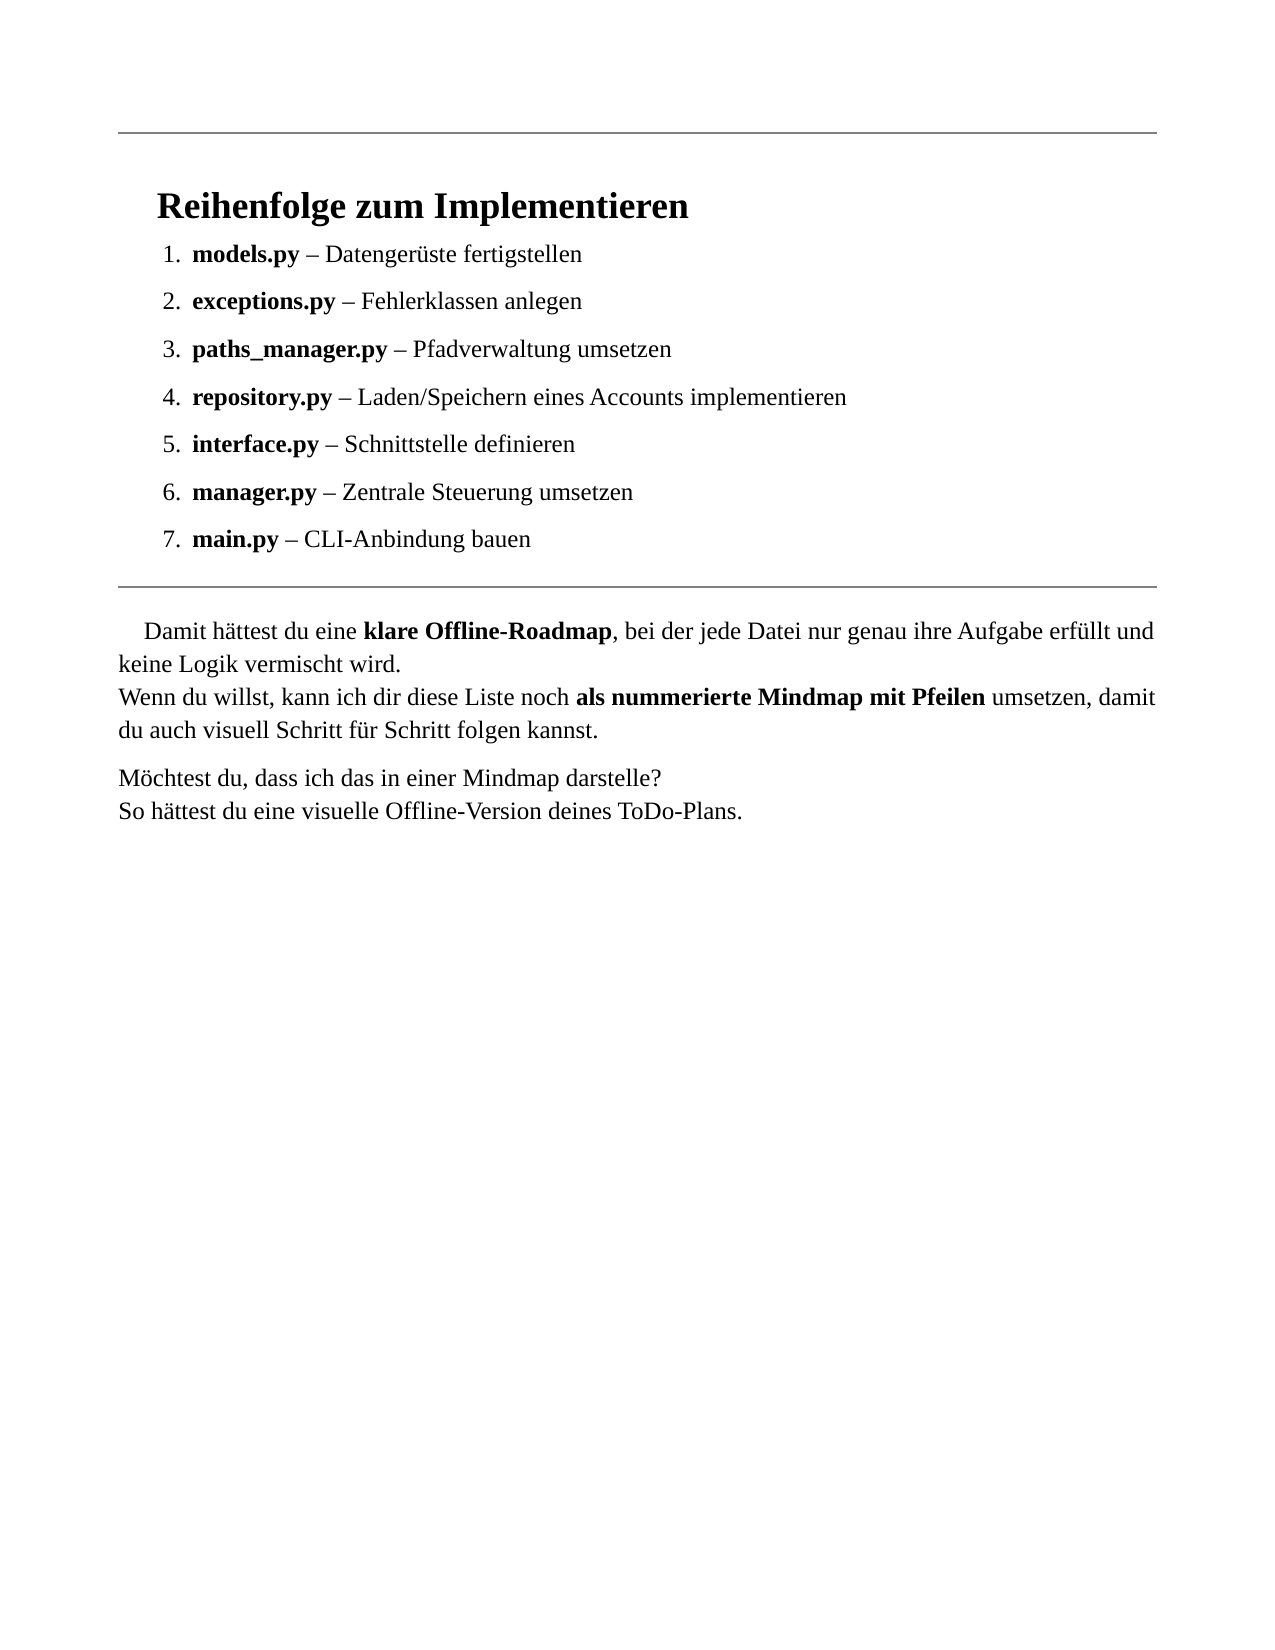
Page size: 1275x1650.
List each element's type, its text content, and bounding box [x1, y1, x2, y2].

subtitle 🚀 Reihenfolge zum Implementieren [118, 183, 1157, 226]
list interface.py – Schnittstelle definieren [162, 429, 1157, 458]
list manager.py – Zentrale Steuerung umsetzen [162, 477, 1157, 506]
list exceptions.py – Fehlerklassen anlegen [162, 286, 1157, 315]
text 💡 Damit hättest du eine klare Offline-Roadmap, bei der jede Datei nur genau ihre Aufgabe erfüllt und keine Logik vermischt wird. Wenn du willst, kann ich dir diese Liste noch als nummerierte Mindmap mit Pfeilen umsetzen, damit du auch visuell Schritt für Schritt folgen kannst. [118, 616, 1157, 744]
list repository.py – Laden/Speichern eines Accounts implementieren [162, 382, 1157, 410]
list paths_manager.py – Pfadverwaltung umsetzen [162, 334, 1157, 363]
text Möchtest du, dass ich das in einer Mindmap darstelle? So hättest du eine visuelle Offline-Version deines ToDo-Plans. [118, 763, 1157, 825]
list main.py – CLI-Anbindung bauen [162, 524, 1157, 553]
list models.py – Datengerüste fertigstellen [162, 239, 1157, 268]
